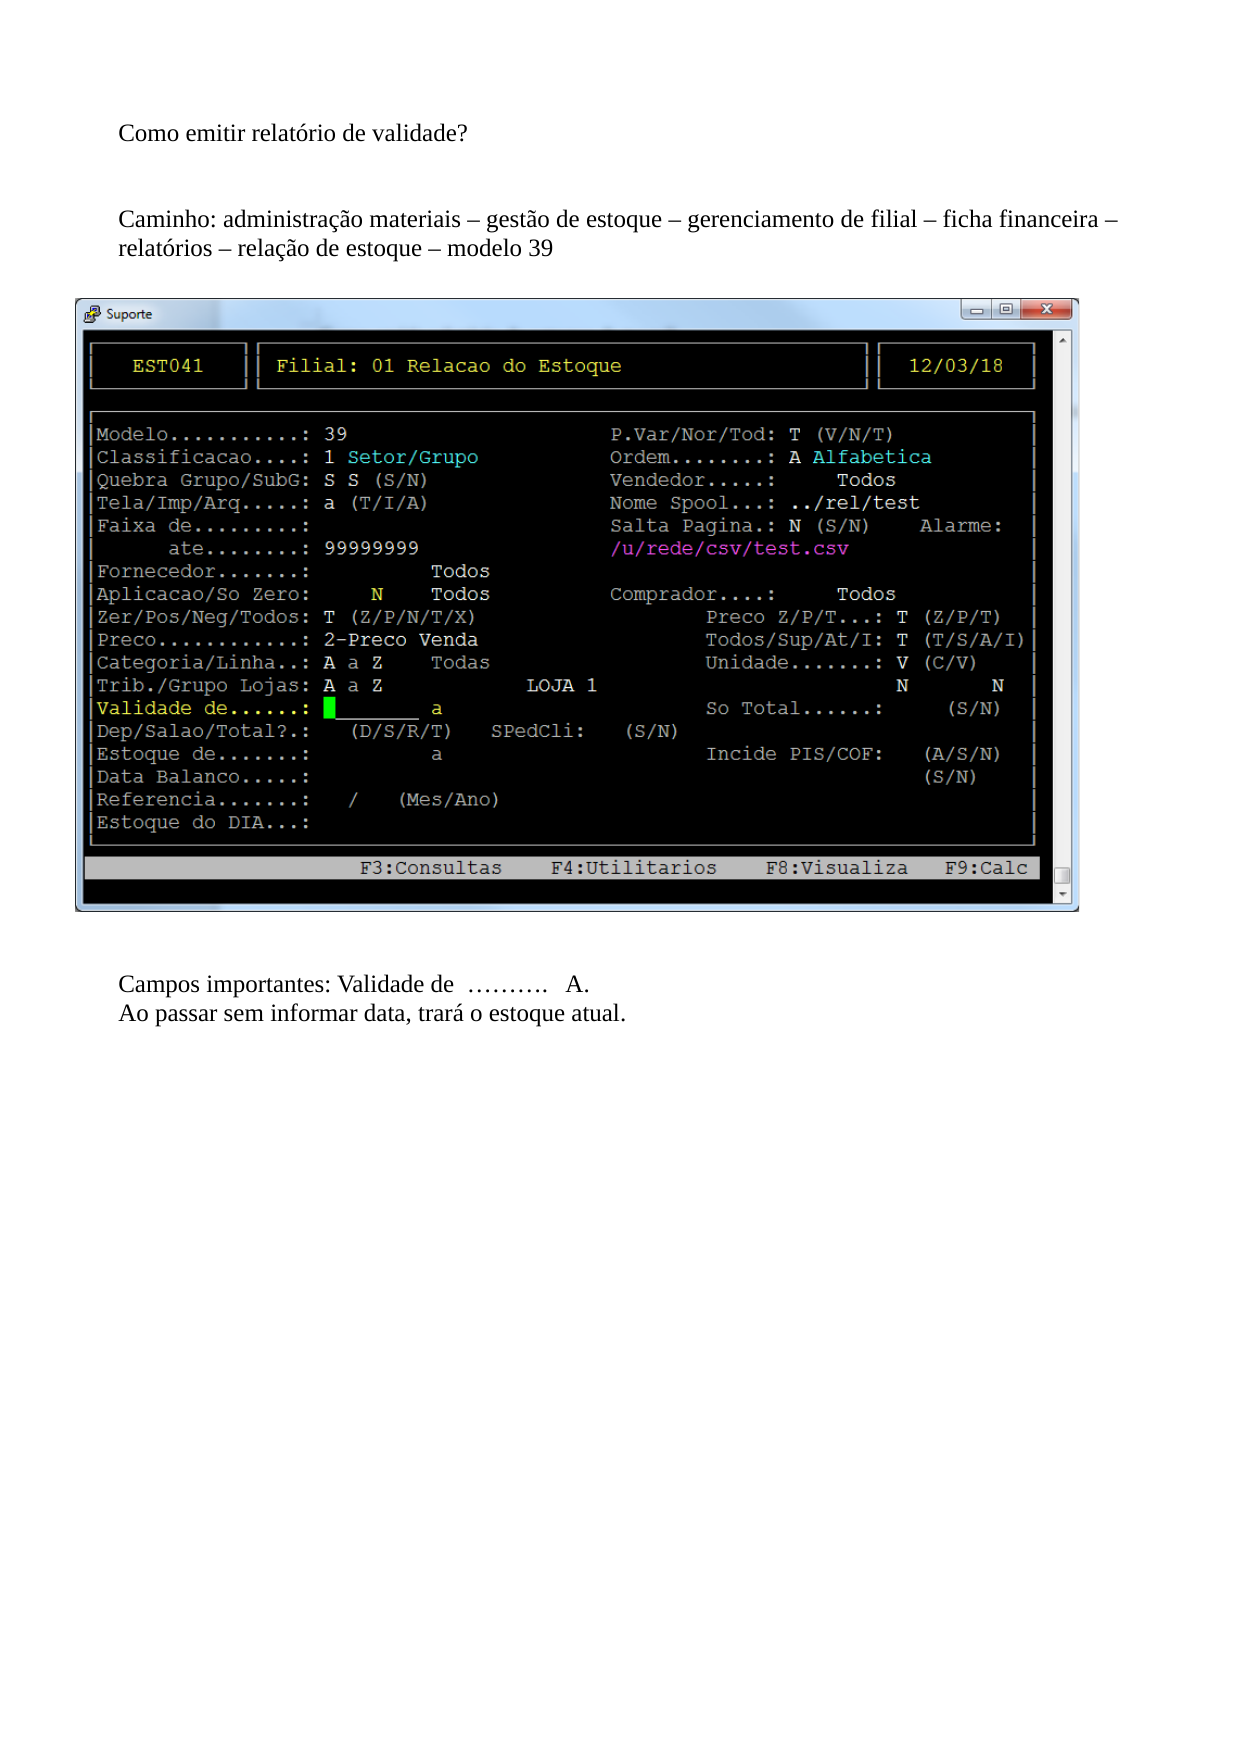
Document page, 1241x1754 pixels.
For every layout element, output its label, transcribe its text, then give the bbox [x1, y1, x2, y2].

text Caminho: administração materiais – gestão de estoque – gerenciamento de filial – ficha financeira – relatórios – relação de estoque – modelo 39 [118, 204, 1122, 291]
text Como emitir relatório de validade? [118, 118, 1122, 147]
text Campos importantes: Validade de ………. A. Ao passar sem informar data, trará o estoque atual. [118, 969, 1122, 1026]
picture [75, 298, 1080, 912]
